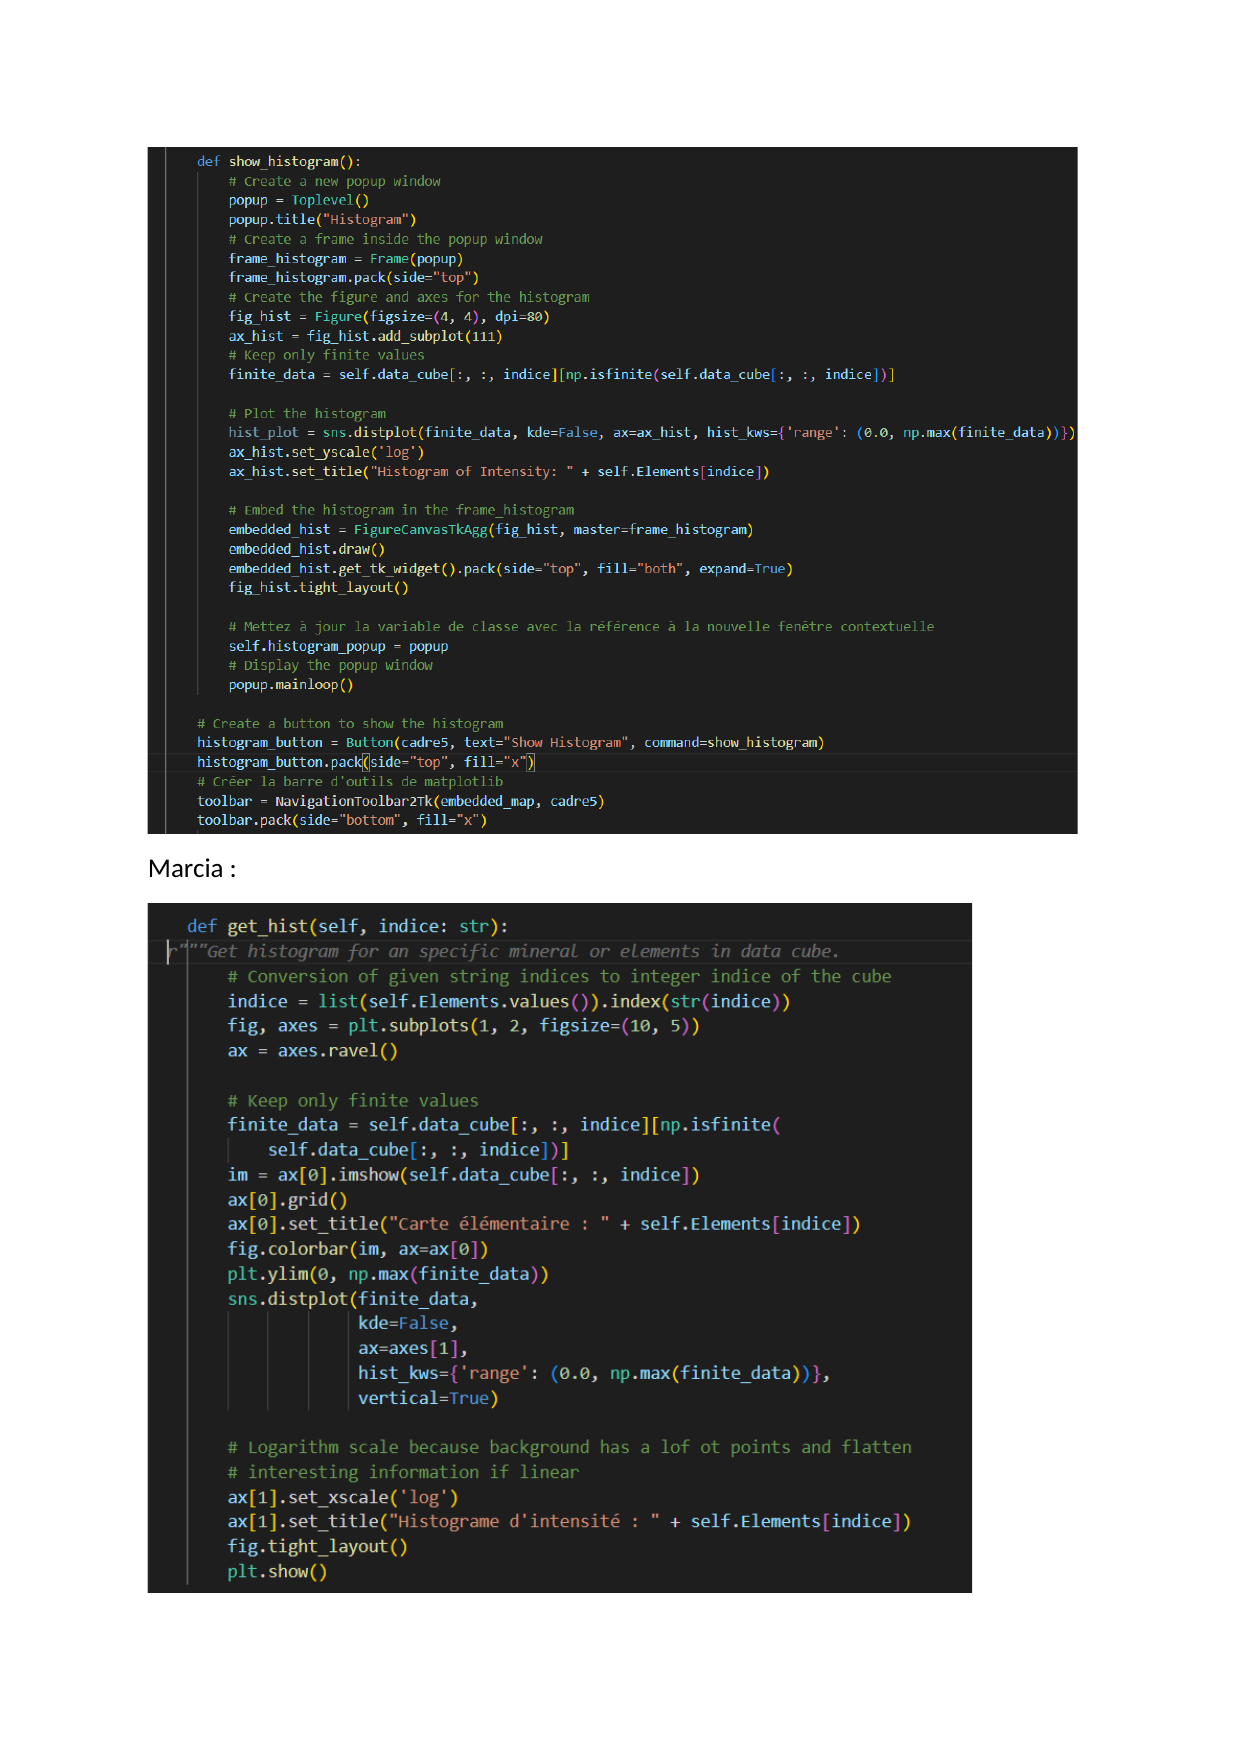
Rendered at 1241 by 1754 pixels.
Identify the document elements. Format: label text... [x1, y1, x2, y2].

text Marcia : [148, 851, 1093, 884]
